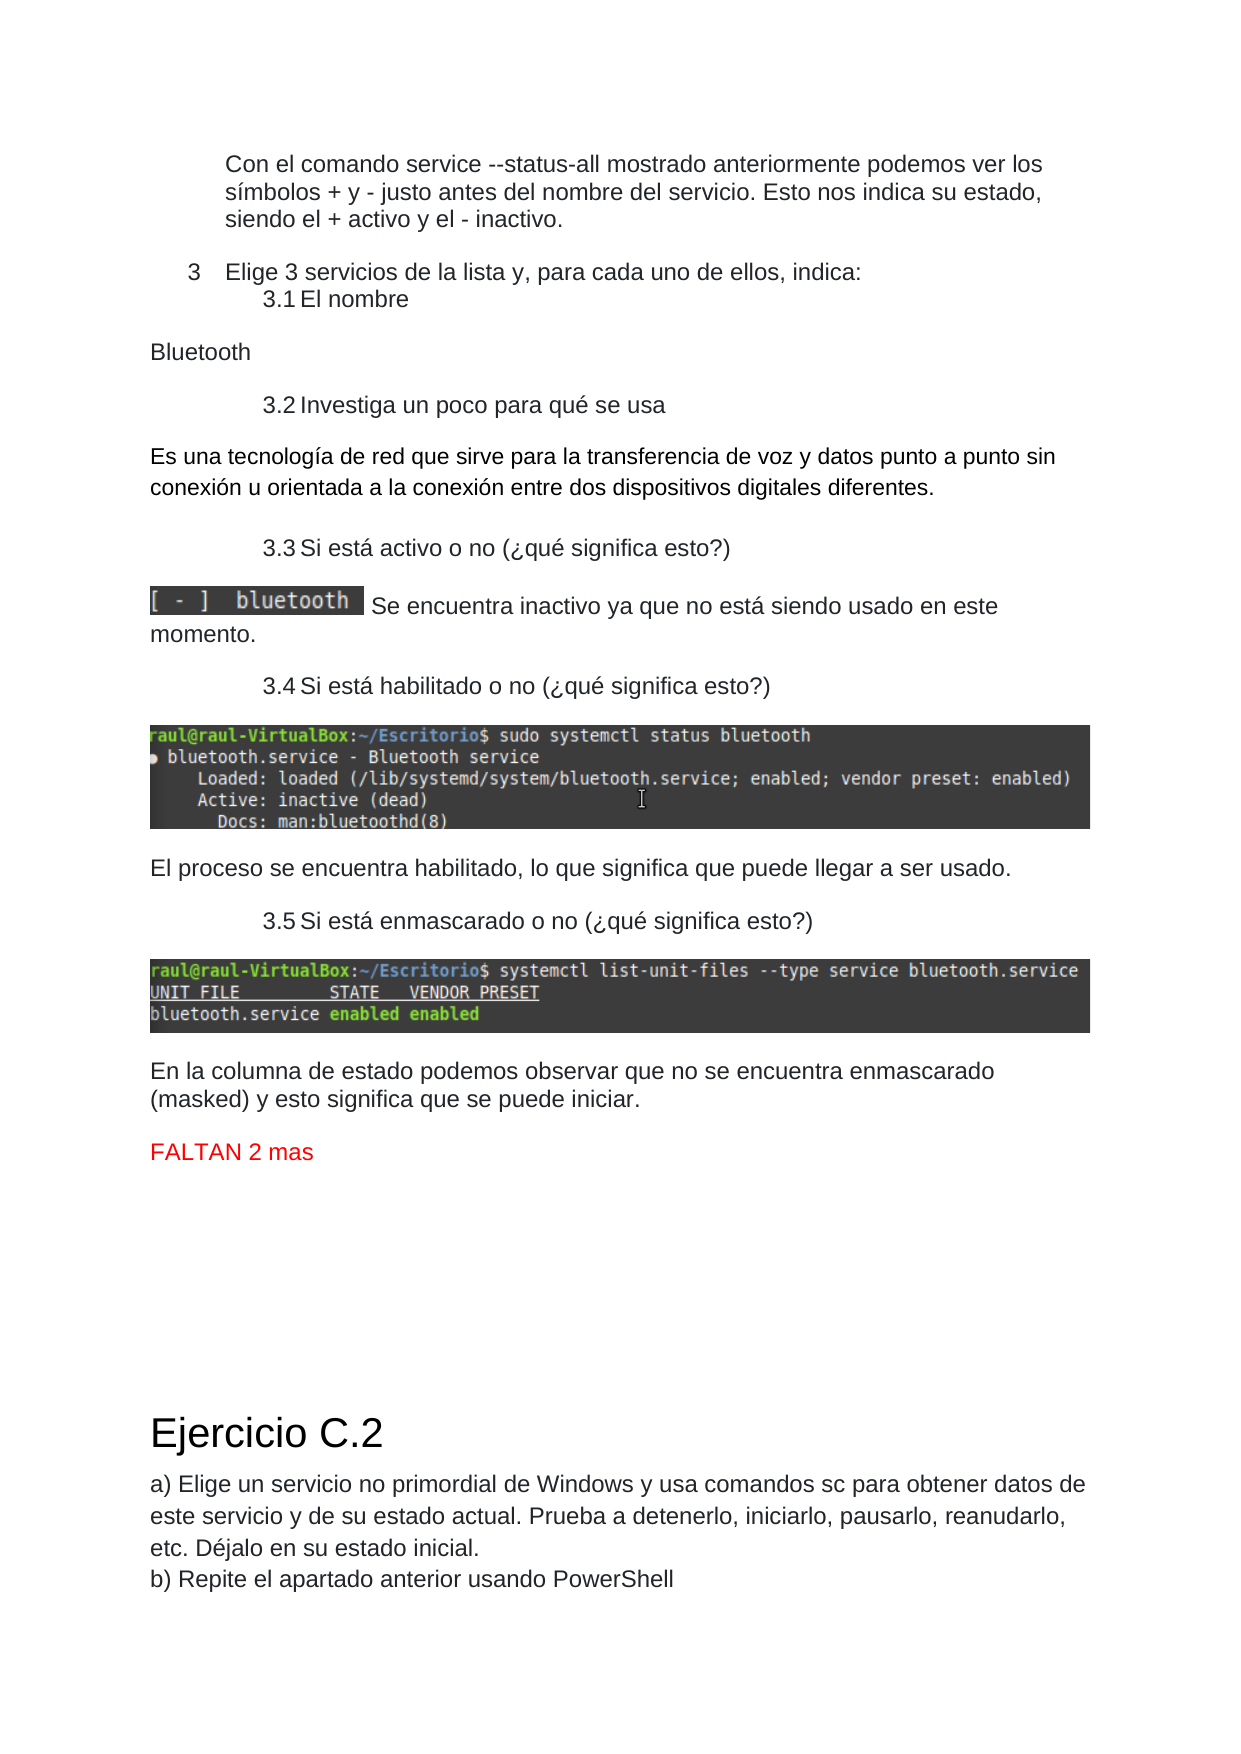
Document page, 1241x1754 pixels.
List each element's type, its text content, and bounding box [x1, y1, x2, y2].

list Si está habilitado o no (¿qué significa esto?) [262, 672, 1090, 700]
picture [150, 959, 1091, 1033]
text Con el comando service --status-all mostrado anteriormente podemos ver los símbolos + y - justo antes del nombre del servicio. Esto nos indica su estado, siendo el + activo y el - inactivo. [225, 150, 1090, 233]
text a) Elige un servicio no primordial de Windows y usa comandos sc para obtener datos de este servicio y de su estado actual. Prueba a detenerlo, iniciarlo, pausarlo, reanudarlo, etc. Déjalo en su estado inicial. [150, 1470, 1090, 1561]
text b) Repite el apartado anterior usando PowerShell [150, 1565, 1090, 1593]
list Si está enmascarado o no (¿qué significa esto?) [262, 907, 1090, 934]
text FALTAN 2 mas [150, 1137, 1090, 1165]
text Es una tecnología de red que sirve para la transferencia de voz y datos punto a punto sin conexión u orientada a la conexión entre dos dispositivos digitales diferentes. [150, 443, 1090, 500]
picture [150, 586, 364, 615]
text El proceso se encuentra habilitado, lo que significa que puede llegar a ser usado. [150, 854, 1090, 882]
list El nombre [262, 285, 1090, 313]
list Si está activo o no (¿qué significa esto?) [262, 534, 1090, 561]
subtitle Ejercicio C.2 [150, 1408, 1090, 1456]
text Bluetooth [150, 338, 1090, 366]
list Investiga un poco para qué se usa [262, 391, 1090, 418]
text Se encuentra inactivo ya que no está siendo usado en este momento. [150, 586, 1090, 647]
picture [150, 725, 1091, 829]
list Elige 3 servicios de la lista y, para cada uno de ellos, indica: [187, 258, 1090, 285]
text En la columna de estado podemos observar que no se encuentra enmascarado (masked) y esto significa que se puede iniciar. [150, 1057, 1090, 1112]
